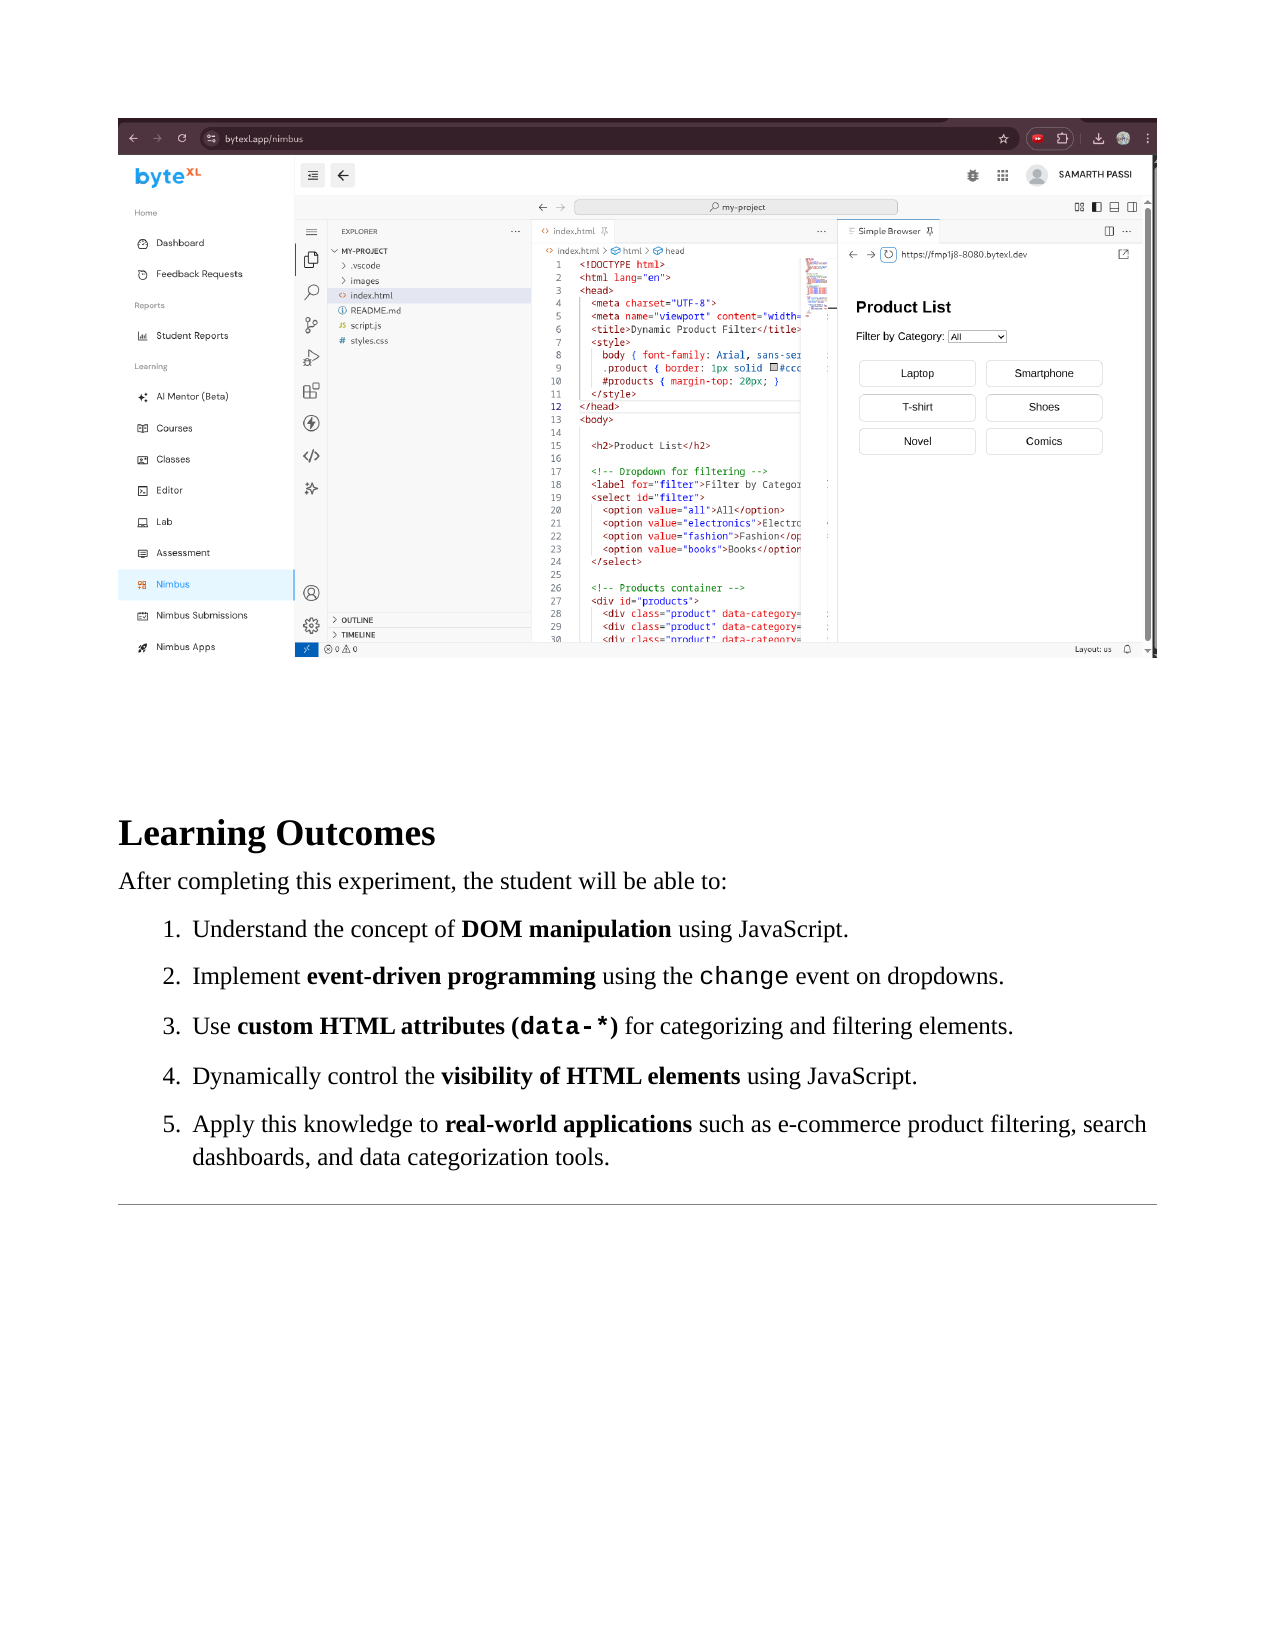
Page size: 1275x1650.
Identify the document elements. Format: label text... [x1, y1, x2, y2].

list Use custom HTML attributes (data-*) for categorizing and filtering elements. [162, 1011, 1157, 1042]
picture [118, 118, 1157, 658]
list Dynamically control the visibility of HTML elements using JavaScript. [162, 1061, 1157, 1090]
list Implement event-driven programming using the change event on dropdowns. [162, 961, 1157, 992]
list Apply this knowledge to real-world applications such as e-commerce product filtering, search dashboards, and data categorization tools. [162, 1109, 1157, 1171]
subtitle Learning Outcomes [118, 811, 1157, 854]
list Understand the concept of DOM manipulation using JavaScript. [162, 914, 1157, 942]
text After completing this experiment, the student will be able to: [118, 866, 1157, 895]
